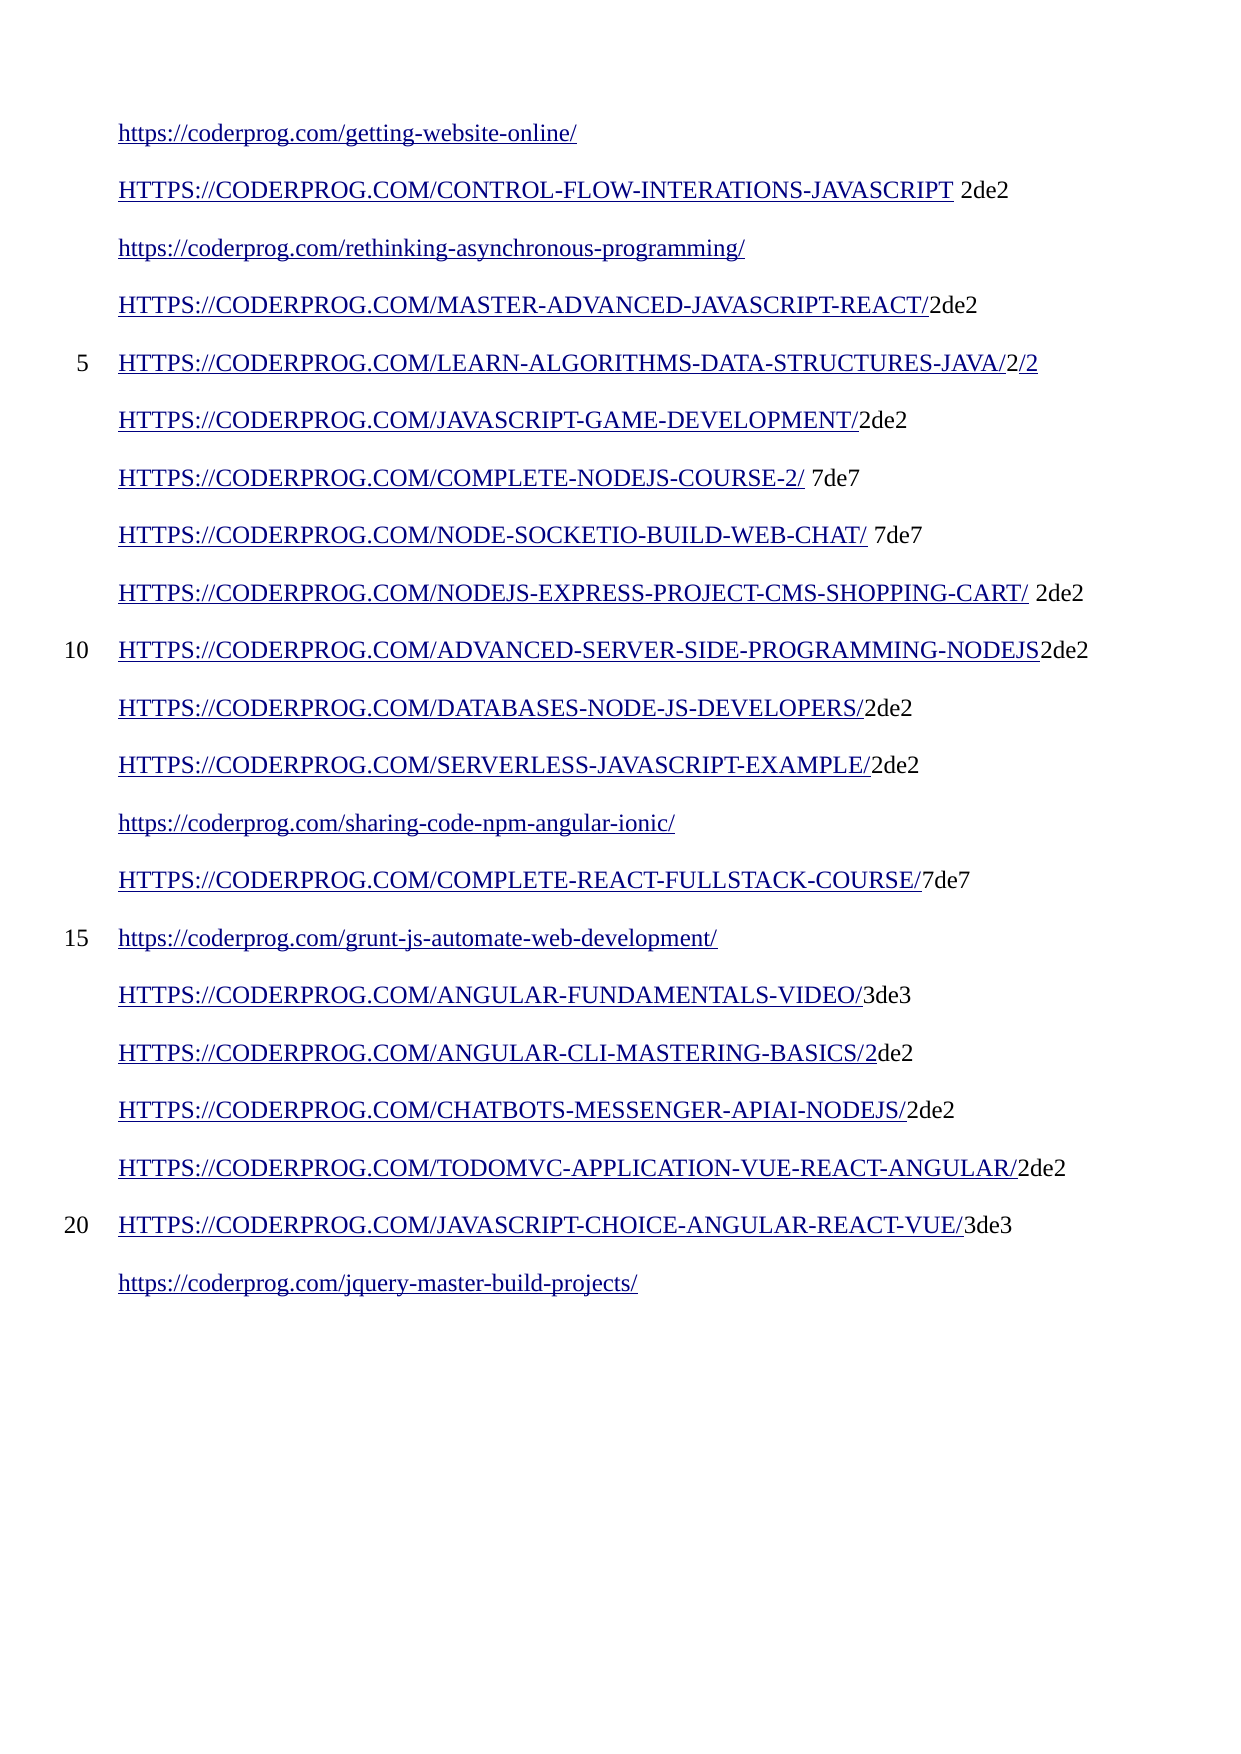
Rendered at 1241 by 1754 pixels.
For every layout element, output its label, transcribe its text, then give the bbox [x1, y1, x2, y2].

text https://coderprog.com/rethinking-asynchronous-programming/ [118, 233, 1122, 262]
text HTTPS://CODERPROG.COM/DATABASES-NODE-JS-DEVELOPERS/2de2 [118, 693, 1122, 722]
text HTTPS://CODERPROG.COM/LEARN-ALGORITHMS-DATA-STRUCTURES-JAVA/2/2 [118, 348, 1122, 377]
text HTTPS://CODERPROG.COM/JAVASCRIPT-CHOICE-ANGULAR-REACT-VUE/3de3 [118, 1211, 1122, 1239]
text HTTPS://CODERPROG.COM/ANGULAR-FUNDAMENTALS-VIDEO/3de3 [118, 981, 1122, 1009]
text HTTPS://CODERPROG.COM/CONTROL-FLOW-INTERATIONS-JAVASCRIPT 2de2 [118, 176, 1122, 204]
text https://coderprog.com/grunt-js-automate-web-development/ [118, 923, 1122, 952]
text HTTPS://CODERPROG.COM/COMPLETE-NODEJS-COURSE-2/ 7de7 [118, 463, 1122, 492]
text HTTPS://CODERPROG.COM/TODOMVC-APPLICATION-VUE-REACT-ANGULAR/2de2 [118, 1153, 1122, 1182]
text HTTPS://CODERPROG.COM/NODE-SOCKETIO-BUILD-WEB-CHAT/ 7de7 [118, 521, 1122, 549]
text https://coderprog.com/jquery-master-build-projects/ [118, 1268, 1122, 1297]
text https://coderprog.com/getting-website-online/ [118, 118, 1122, 147]
text HTTPS://CODERPROG.COM/JAVASCRIPT-GAME-DEVELOPMENT/2de2 [118, 406, 1122, 434]
text HTTPS://CODERPROG.COM/NODEJS-EXPRESS-PROJECT-CMS-SHOPPING-CART/ 2de2 [118, 578, 1122, 607]
text HTTPS://CODERPROG.COM/COMPLETE-REACT-FULLSTACK-COURSE/7de7 [118, 866, 1122, 894]
text HTTPS://CODERPROG.COM/CHATBOTS-MESSENGER-APIAI-NODEJS/2de2 [118, 1096, 1122, 1124]
text HTTPS://CODERPROG.COM/ANGULAR-CLI-MASTERING-BASICS/2de2 [118, 1038, 1122, 1067]
text https://coderprog.com/sharing-code-npm-angular-ionic/ [118, 808, 1122, 837]
text HTTPS://CODERPROG.COM/ADVANCED-SERVER-SIDE-PROGRAMMING-NODEJS2de2 [118, 636, 1122, 664]
text HTTPS://CODERPROG.COM/MASTER-ADVANCED-JAVASCRIPT-REACT/2de2 [118, 291, 1122, 319]
text HTTPS://CODERPROG.COM/SERVERLESS-JAVASCRIPT-EXAMPLE/2de2 [118, 751, 1122, 779]
